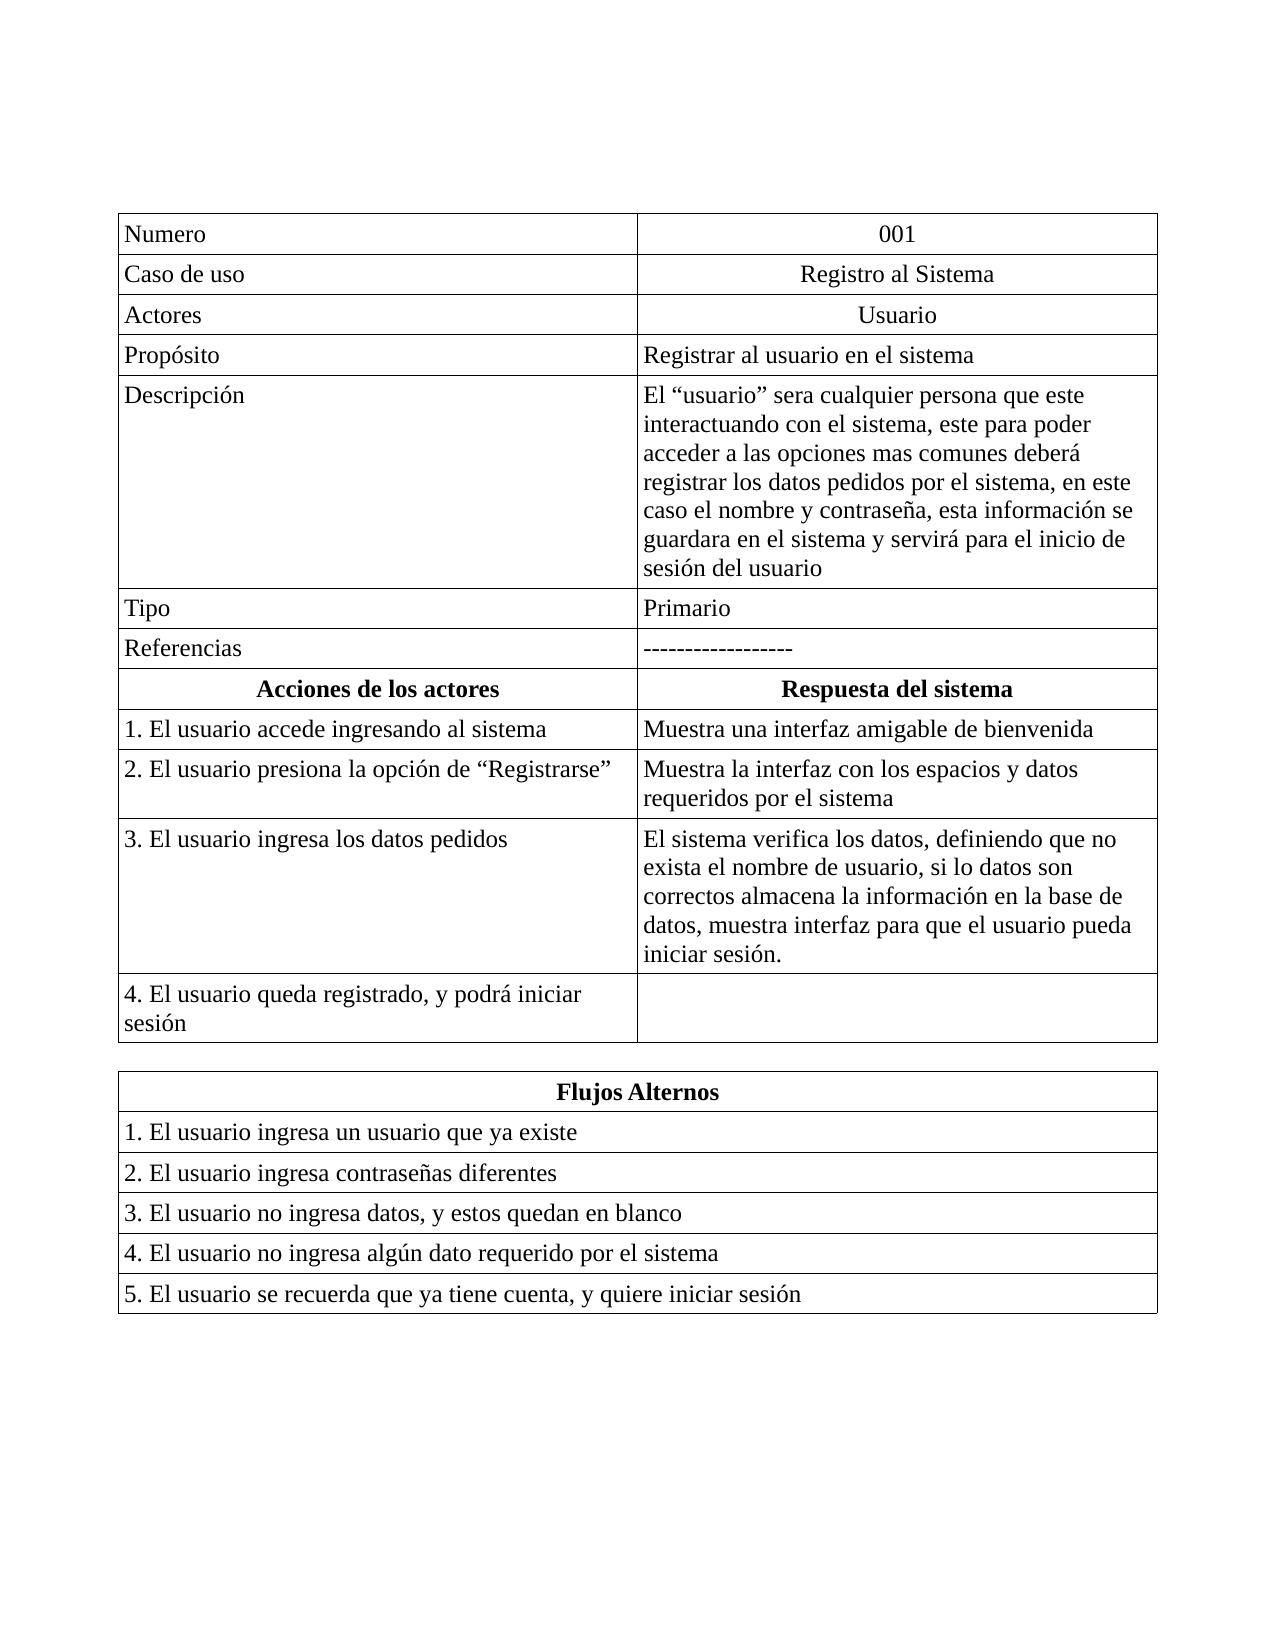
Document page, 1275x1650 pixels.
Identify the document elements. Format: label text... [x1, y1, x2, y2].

table_cell Caso de uso [119, 255, 637, 294]
table_cell Registro al Sistema [638, 255, 1157, 294]
table_cell Descripción [119, 376, 637, 587]
table_cell ------------------ [638, 629, 1157, 668]
table_cell Muestra la interfaz con los espacios y datos requeridos por el sistema [638, 750, 1157, 818]
table_cell El “usuario” sera cualquier persona que este interactuando con el sistema, este para poder acceder a las opciones mas comunes deberá registrar los datos pedidos por el sistema, en este caso el nombre y contraseña, esta información se guardara en el sistema y servirá para el inicio de sesión del usuario [638, 376, 1157, 587]
table_header Flujos Alternos [119, 1072, 1157, 1111]
table_cell 1. El usuario accede ingresando al sistema [119, 710, 637, 749]
table_cell Actores [119, 295, 637, 334]
table_cell Tipo [119, 589, 637, 628]
table_cell Usuario [638, 295, 1157, 334]
table_header 001 [638, 214, 1157, 254]
table_header 4. El usuario queda registrado, y podrá iniciar sesión [119, 974, 637, 1042]
table_cell Propósito [119, 335, 637, 374]
table_cell El sistema verifica los datos, definiendo que no exista el nombre de usuario, si lo datos son correctos almacena la información en la base de datos, muestra interfaz para que el usuario pueda iniciar sesión. [638, 819, 1157, 973]
table_header Numero [119, 214, 637, 254]
table_cell 5. El usuario se recuerda que ya tiene cuenta, y quiere iniciar sesión [119, 1274, 1157, 1313]
table_cell Muestra una interfaz amigable de bienvenida [638, 710, 1157, 749]
table_cell 3. El usuario ingresa los datos pedidos [119, 819, 637, 973]
table_cell Registrar al usuario en el sistema [638, 335, 1157, 374]
table_header 4. El usuario no ingresa algún dato requerido por el sistema [119, 1234, 1157, 1273]
table_cell Primario [638, 589, 1157, 628]
table_cell 2. El usuario ingresa contraseñas diferentes [119, 1153, 1157, 1192]
table_header [638, 974, 1157, 1042]
table_header Respuesta del sistema [638, 669, 1157, 708]
table_cell 1. El usuario ingresa un usuario que ya existe [119, 1112, 1157, 1152]
table_cell 2. El usuario presiona la opción de “Registrarse” [119, 750, 637, 818]
table_cell 3. El usuario no ingresa datos, y estos quedan en blanco [119, 1193, 1157, 1232]
table_cell Referencias [119, 629, 637, 668]
table_header Acciones de los actores [119, 669, 637, 708]
